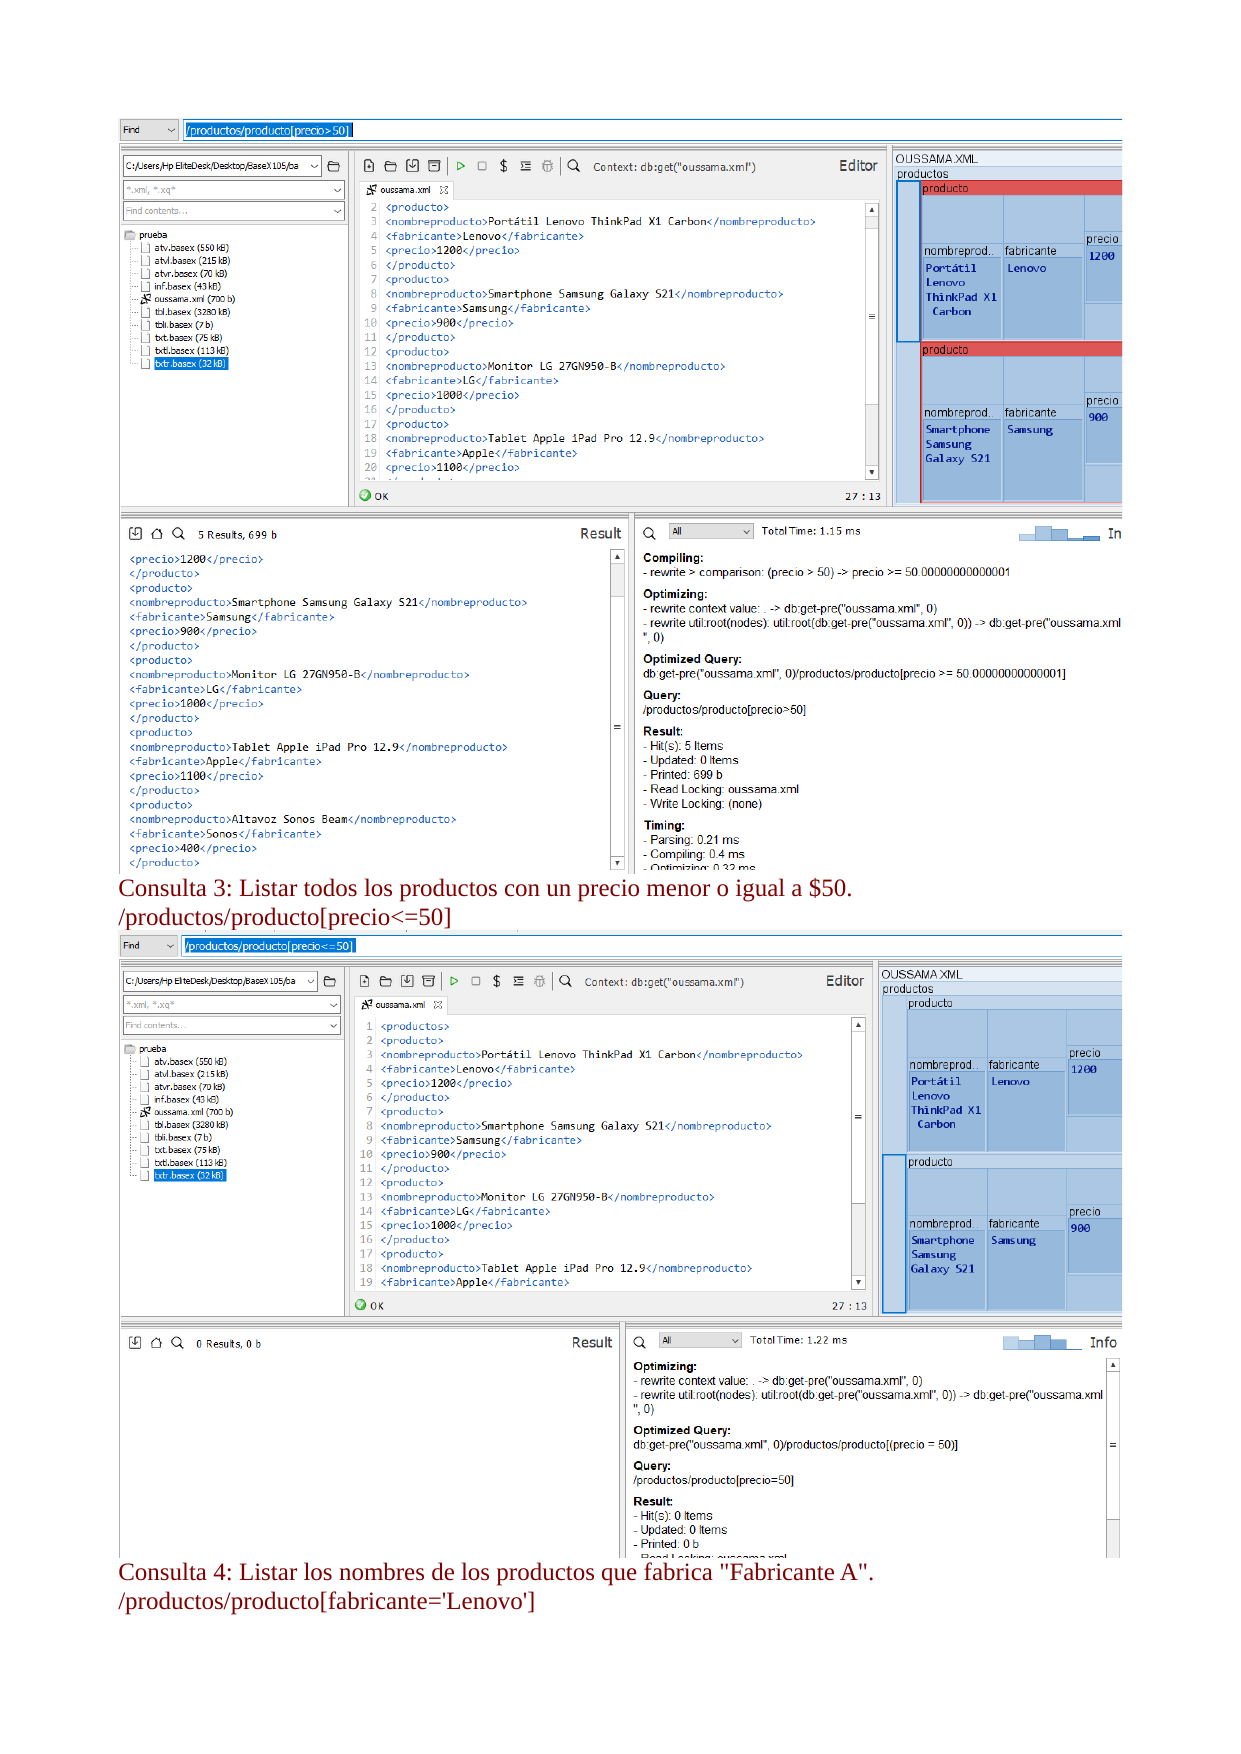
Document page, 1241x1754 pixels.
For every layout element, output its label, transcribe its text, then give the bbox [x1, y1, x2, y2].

text Consulta 3: Listar todos los productos con un precio menor o igual a $50. [118, 874, 1122, 902]
picture [118, 118, 1123, 874]
text /productos/producto[precio<=50] [118, 902, 1122, 930]
text Consulta 4: Listar los nombres de los productos que fabrica "Fabricante A". [118, 1558, 1122, 1586]
picture [118, 930, 1123, 1558]
text /productos/producto[fabricante='Lenovo'] [118, 1586, 1122, 1615]
